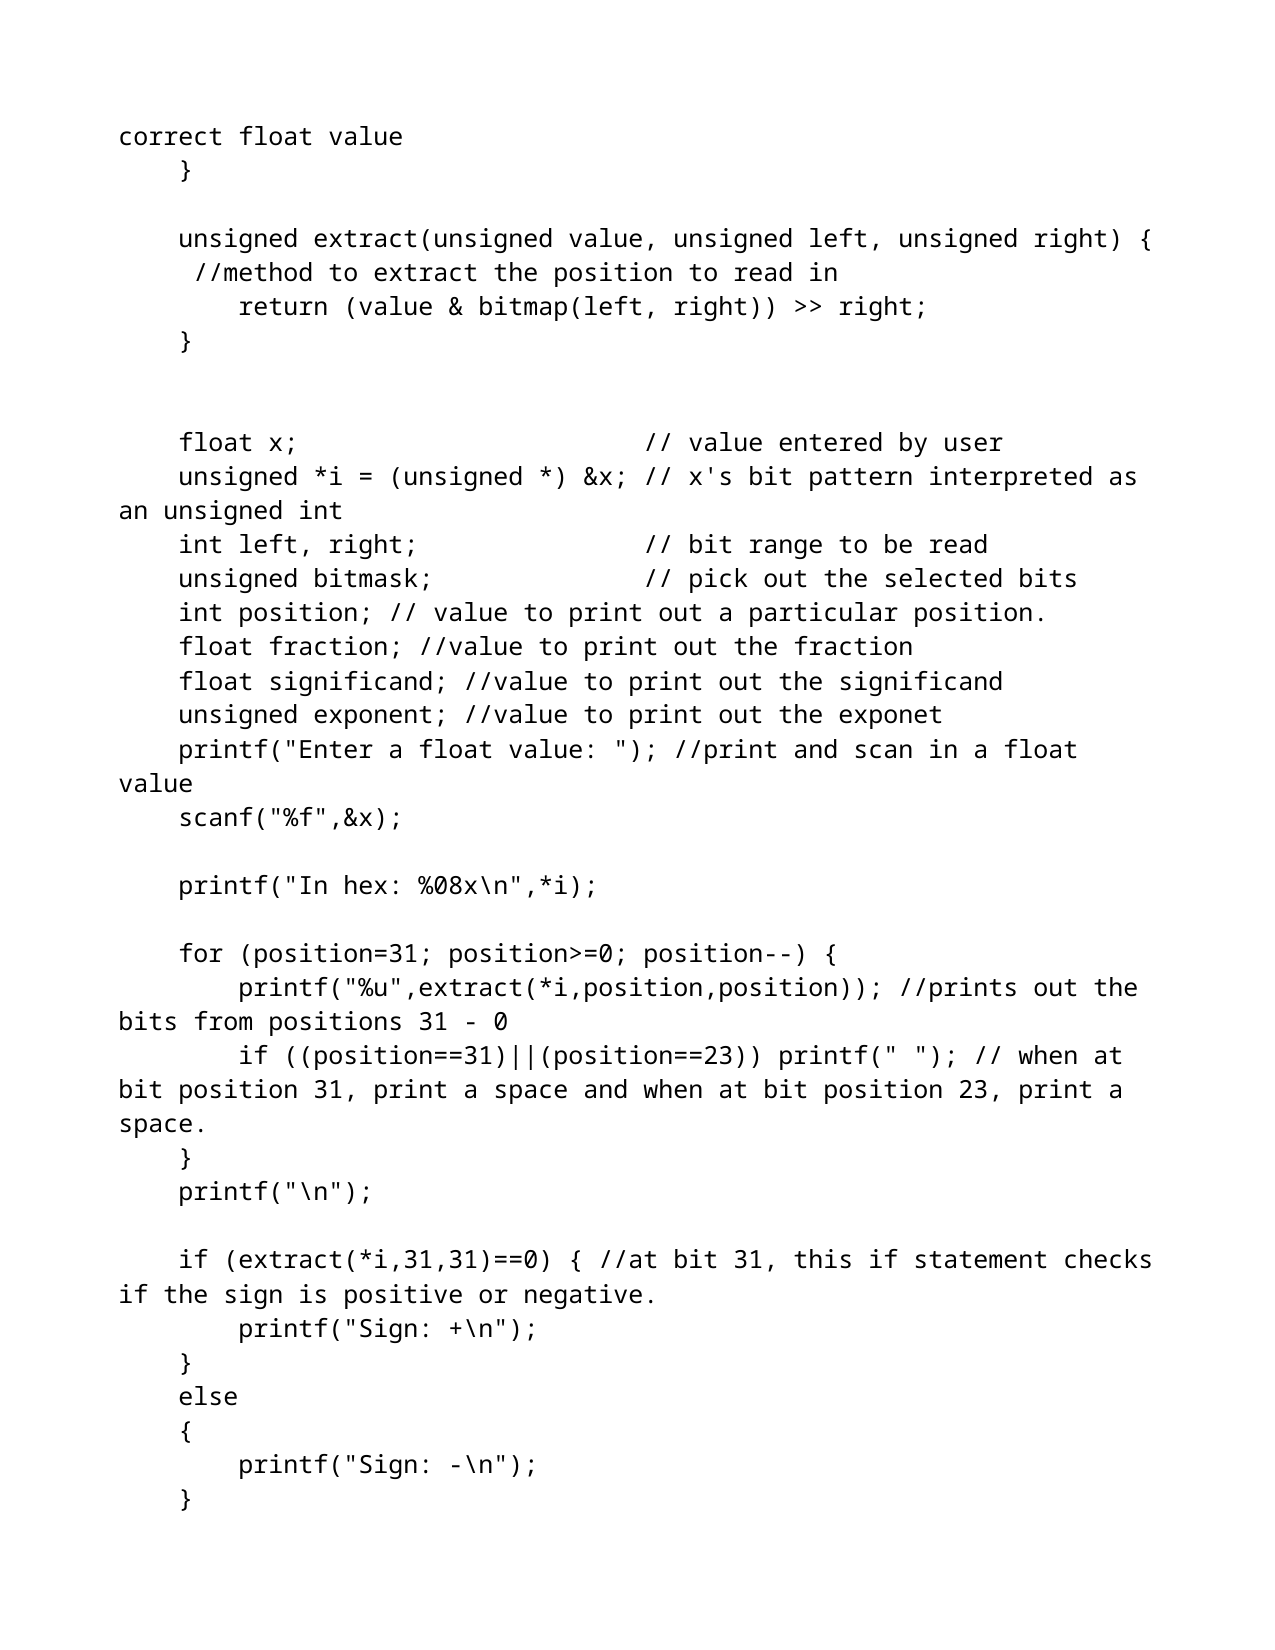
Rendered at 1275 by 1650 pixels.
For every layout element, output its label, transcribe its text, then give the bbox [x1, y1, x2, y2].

text else [118, 1378, 1157, 1412]
text unsigned extract(unsigned value, unsigned left, unsigned right) { [118, 220, 1157, 254]
text } [118, 1344, 1157, 1378]
text } [118, 152, 1157, 186]
text printf("Sign: +\n"); [118, 1310, 1157, 1344]
text printf("Sign: -\n"); [118, 1447, 1157, 1481]
text float x; // value entered by user [118, 425, 1157, 459]
text int position; // value to print out a particular position. [118, 595, 1157, 629]
text if ((position==31)||(position==23)) printf(" "); // when at bit position 31, print a space and when at bit position 23, print a space. [118, 1038, 1157, 1140]
text scanf("%f",&x); [118, 799, 1157, 833]
text { [118, 1412, 1157, 1447]
text int left, right; // bit range to be read [118, 527, 1157, 561]
text float significand; //value to print out the significand [118, 663, 1157, 697]
text correct float value [118, 118, 1157, 152]
text for (position=31; position>=0; position--) { [118, 936, 1157, 970]
text } [118, 1140, 1157, 1174]
text printf("In hex: %08x\n",*i); [118, 867, 1157, 902]
text unsigned exponent; //value to print out the exponet [118, 697, 1157, 731]
text printf("%u",extract(*i,position,position)); //prints out the bits from positions 31 - 0 [118, 970, 1157, 1038]
text return (value & bitmap(left, right)) >> right; [118, 288, 1157, 322]
text float fraction; //value to print out the fraction [118, 629, 1157, 663]
text printf("Enter a float value: "); //print and scan in a float value [118, 731, 1157, 799]
text printf("\n"); [118, 1174, 1157, 1208]
text //method to extract the position to read in [118, 254, 1157, 288]
text unsigned bitmask; // pick out the selected bits [118, 561, 1157, 595]
text } [118, 1481, 1157, 1515]
text } [118, 322, 1157, 357]
text if (extract(*i,31,31)==0) { //at bit 31, this if statement checks if the sign is positive or negative. [118, 1242, 1157, 1310]
text unsigned *i = (unsigned *) &x; // x's bit pattern interpreted as an unsigned int [118, 459, 1157, 527]
